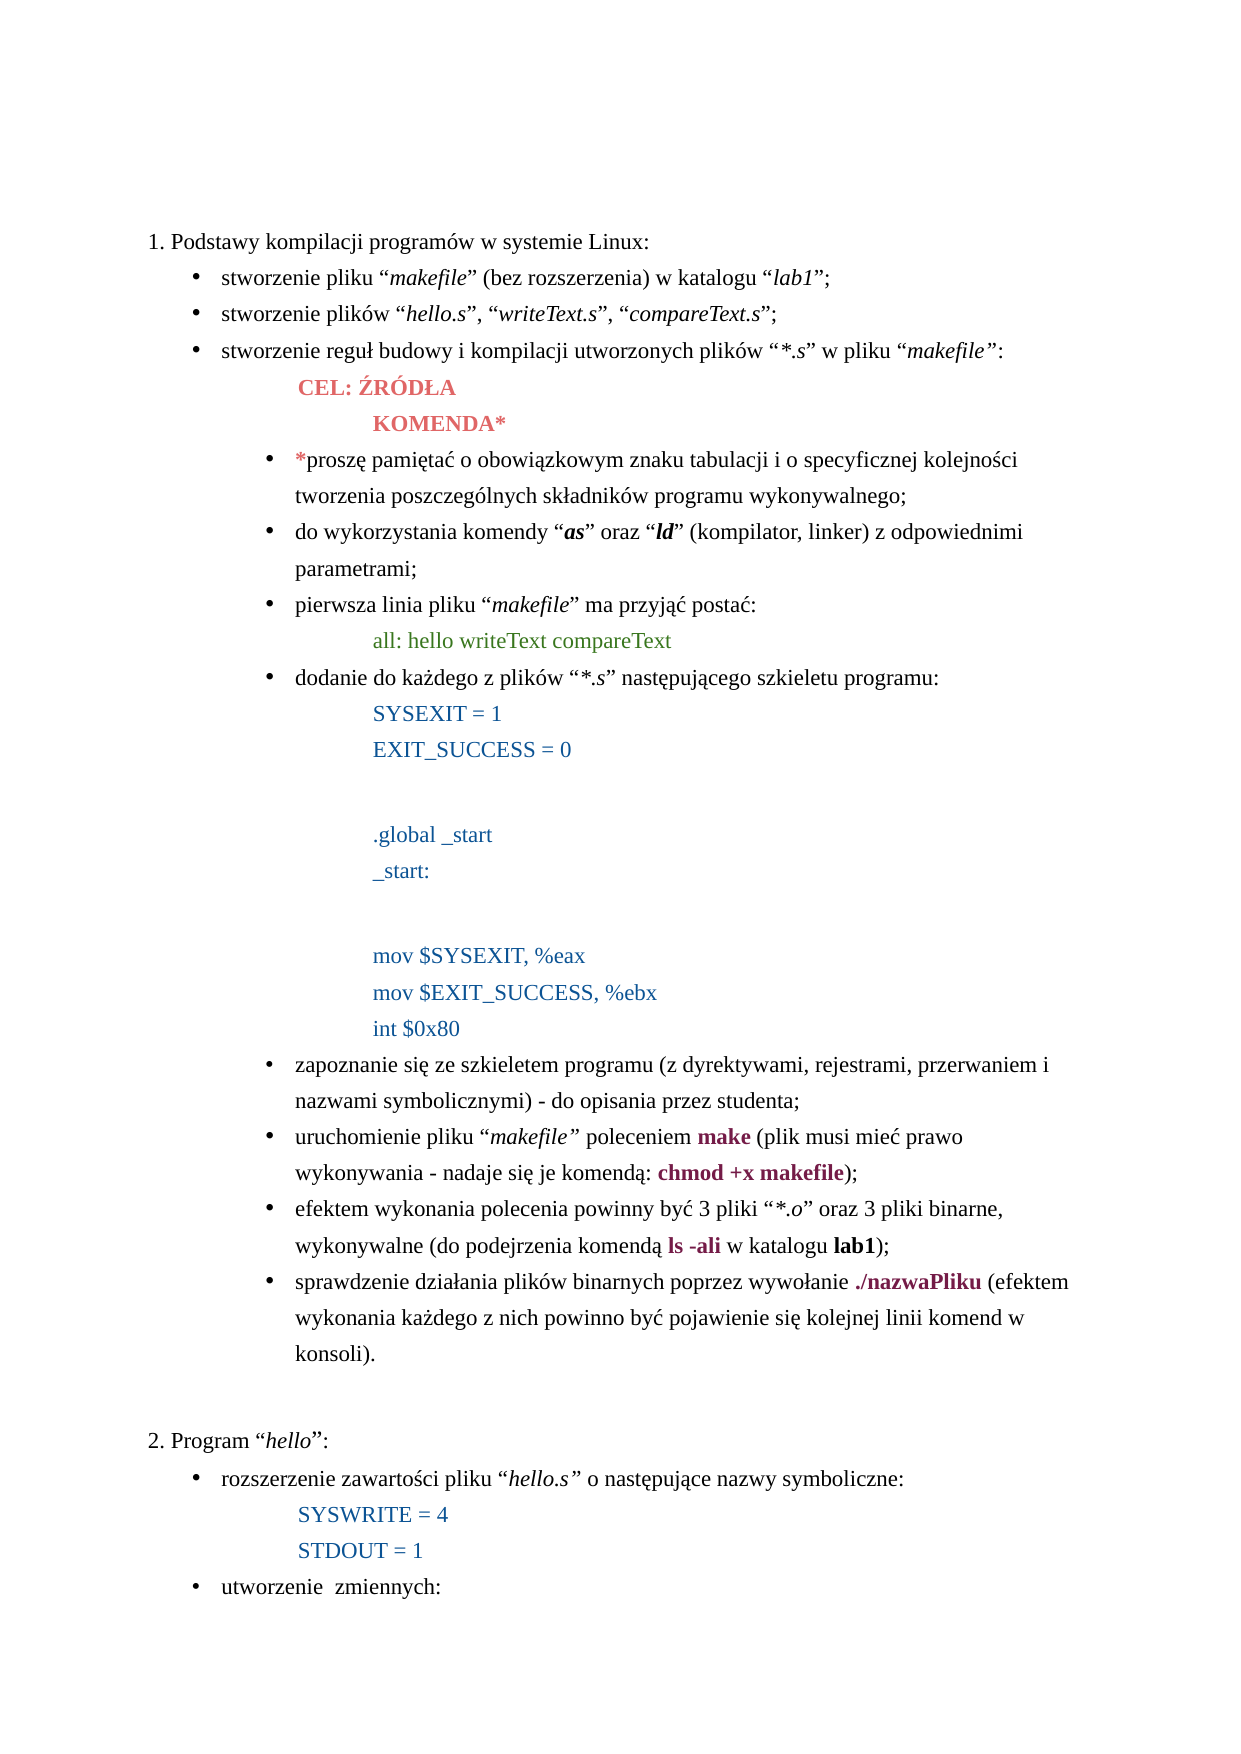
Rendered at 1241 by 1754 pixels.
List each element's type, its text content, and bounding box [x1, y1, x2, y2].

text 2. Program “hello”: [148, 1425, 1093, 1454]
text SYSWRITE = 4 [223, 1501, 1093, 1528]
list stworzenie reguł budowy i kompilacji utworzonych plików “*.s” w pliku “makefile”: [192, 337, 1093, 364]
list stworzenie pliku “makefile” (bez rozszerzenia) w katalogu “lab1”; [192, 264, 1093, 291]
text _start: [298, 857, 1093, 884]
text mov $SYSEXIT, %eax [298, 942, 1093, 969]
list rozszerzenie zawartości pliku “hello.s” o następujące nazwy symboliczne: [192, 1465, 1093, 1491]
list sprawdzenie działania plików binarnych poprzez wywołanie ./nazwaPliku (efektem wykonania każdego z nich powinno być pojawienie się kolejnej linii komend w konsoli). [265, 1268, 1093, 1367]
list stworzenie plików “hello.s”, “writeText.s”, “compareText.s”; [192, 300, 1093, 327]
text STDOUT = 1 [298, 1537, 1093, 1564]
text KOMENDA* [298, 410, 1093, 436]
text .global _start [298, 821, 1093, 848]
list *proszę pamiętać o obowiązkowym znaku tabulacji i o specyficznej kolejności tworzenia poszczególnych składników programu wykonywalnego; [265, 446, 1093, 509]
list pierwsza linia pliku “makefile” ma przyjąć postać: [265, 591, 1093, 618]
list efektem wykonania polecenia powinny być 3 pliki “*.o” oraz 3 pliki binarne, wykonywalne (do podejrzenia komendą ls -ali w katalogu lab1); [265, 1195, 1093, 1258]
list utworzenie zmiennych: [192, 1573, 1093, 1600]
text mov $EXIT_SUCCESS, %ebx [298, 978, 1093, 1005]
list zapoznanie się ze szkieletem programu (z dyrektywami, rejestrami, przerwaniem i nazwami symbolicznymi) - do opisania przez studenta; [265, 1051, 1093, 1113]
list do wykorzystania komendy “as” oraz “ld” (kompilator, linker) z odpowiednimi parametrami; [265, 518, 1093, 581]
text CEL: ŹRÓDŁA [223, 374, 1093, 400]
text int $0x80 [298, 1014, 1093, 1041]
text 1. Podstawy kompilacji programów w systemie Linux: [148, 228, 1093, 254]
list uruchomienie pliku “makefile” poleceniem make (plik musi mieć prawo wykonywania - nadaje się je komendą: chmod +x makefile); [265, 1123, 1093, 1186]
list dodanie do każdego z plików “*.s” następującego szkieletu programu: [265, 663, 1093, 690]
text EXIT_SUCCESS = 0 [298, 736, 1093, 763]
text SYSEXIT = 1 [298, 700, 1093, 727]
text all: hello writeText compareText [298, 627, 1093, 654]
